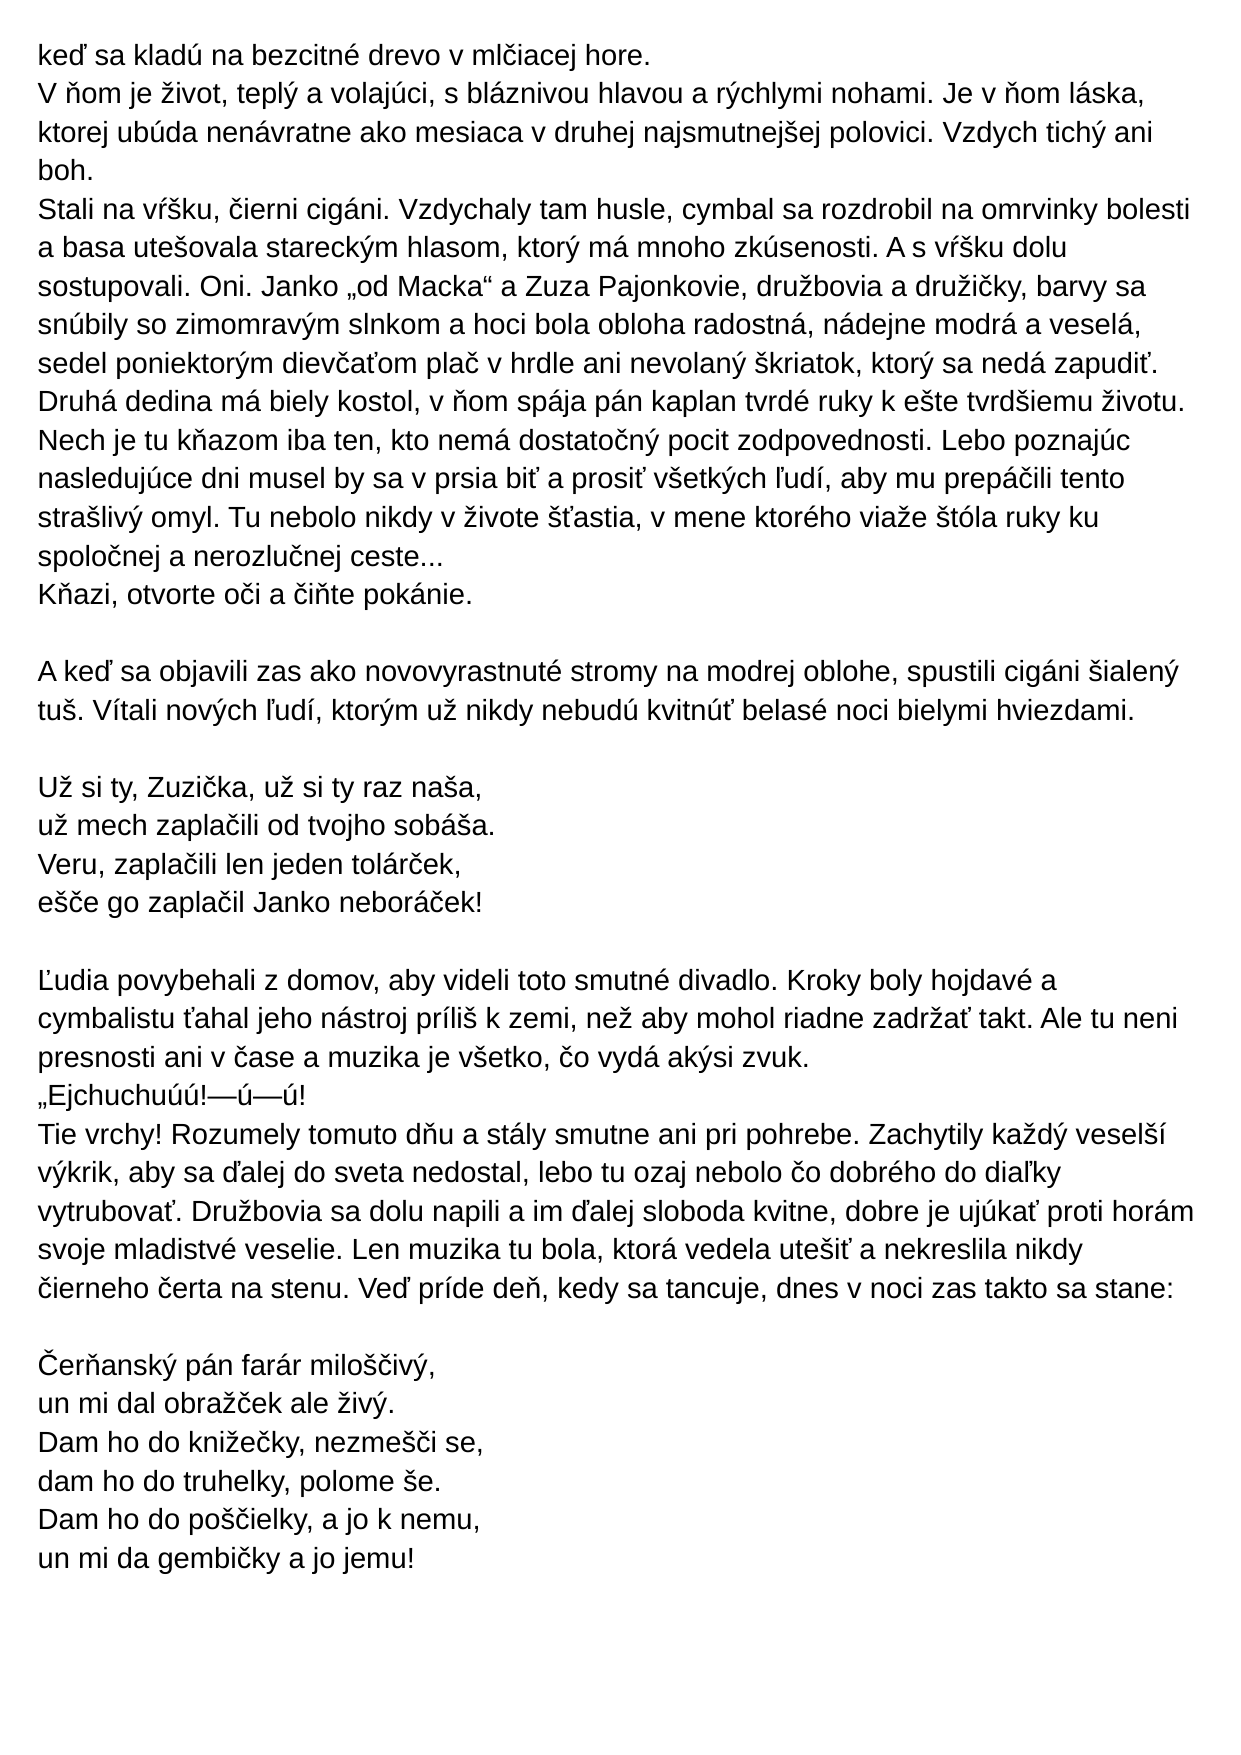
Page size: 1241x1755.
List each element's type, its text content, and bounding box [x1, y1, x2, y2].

text un mi dal obražček ale živý. [37, 1386, 1203, 1420]
text „Ejchuchuúú!—ú—ú! [37, 1078, 1203, 1112]
text Druhá dedina má biely kostol, v ňom spája pán kaplan tvrdé ruky k ešte tvrdšiemu životu. Nech je tu kňazom iba ten, kto nemá dostatočný pocit zodpovednosti. Lebo poznajúc nasledujúce dni musel by sa v prsia biť a prosiť všetkých ľudí, aby mu prepáčili tento strašlivý omyl. Tu nebolo nikdy v živote šťastia, v mene ktorého viaže štóla ruky ku spoločnej a nerozlučnej ceste... [37, 384, 1203, 572]
text Už si ty, Zuzička, už si ty raz naša, [37, 770, 1203, 803]
text Veru, zaplačili len jeden tolárček, [37, 847, 1203, 880]
text Dam ho do knižečky, nezmešči se, [37, 1425, 1203, 1458]
text V ňom je život, teplý a volajúci, s bláznivou hlavou a rýchlymi nohami. Je v ňom láska, ktorej ubúda nenávratne ako mesiaca v druhej najsmutnejšej polovici. Vzdych tichý ani boh. [37, 76, 1203, 187]
text A keď sa objavili zas ako novovyrastnuté stromy na modrej oblohe, spustili cigáni šialený tuš. Vítali nových ľudí, ktorým už nikdy nebudú kvitnúť belasé noci bielymi hviezdami. [37, 654, 1203, 726]
text už mech zaplačili od tvojho sobáša. [37, 808, 1203, 842]
text ešče go zaplačil Janko neboráček! [37, 885, 1203, 919]
text keď sa kladú na bezcitné drevo v mlčiacej hore. [37, 37, 1203, 71]
text Ľudia povybehali z domov, aby videli toto smutné divadlo. Kroky boly hojdavé a cymbalistu ťahal jeho nástroj príliš k zemi, než aby mohol riadne zadržať takt. Ale tu neni presnosti ani v čase a muzika je všetko, čo vydá akýsi zvuk. [37, 962, 1203, 1073]
text Dam ho do poščielky, a jo k nemu, [37, 1502, 1203, 1536]
text Stali na vŕšku, čierni cigáni. Vzdychaly tam husle, cymbal sa rozdrobil na omrvinky bolesti a basa utešovala stareckým hlasom, ktorý má mnoho zkúsenosti. A s vŕšku dolu sostupovali. Oni. Janko „od Macka“ a Zuza Pajonkovie, družbovia a družičky, barvy sa snúbily so zimomravým slnkom a hoci bola obloha radostná, nádejne modrá a veselá, sedel poniektorým dievčaťom plač v hrdle ani nevolaný škriatok, ktorý sa nedá zapudiť. [37, 192, 1203, 379]
text Tie vrchy! Rozumely tomuto dňu a stály smutne ani pri pohrebe. Zachytily každý veselší výkrik, aby sa ďalej do sveta nedostal, lebo tu ozaj nebolo čo dobrého do diaľky vytrubovať. Družbovia sa dolu napili a im ďalej sloboda kvitne, dobre je ujúkať proti horám svoje mladistvé veselie. Len muzika tu bola, ktorá vedela utešiť a nekreslila nikdy čierneho čerta na stenu. Veď príde deň, kedy sa tancuje, dnes v noci zas takto sa stane: [37, 1117, 1203, 1304]
text un mi da gembičky a jo jemu! [37, 1541, 1203, 1574]
text Čerňanský pán farár miloščivý, [37, 1348, 1203, 1381]
text Kňazi, otvorte oči a čiňte pokánie. [37, 577, 1203, 611]
text dam ho do truhelky, polome še. [37, 1463, 1203, 1497]
